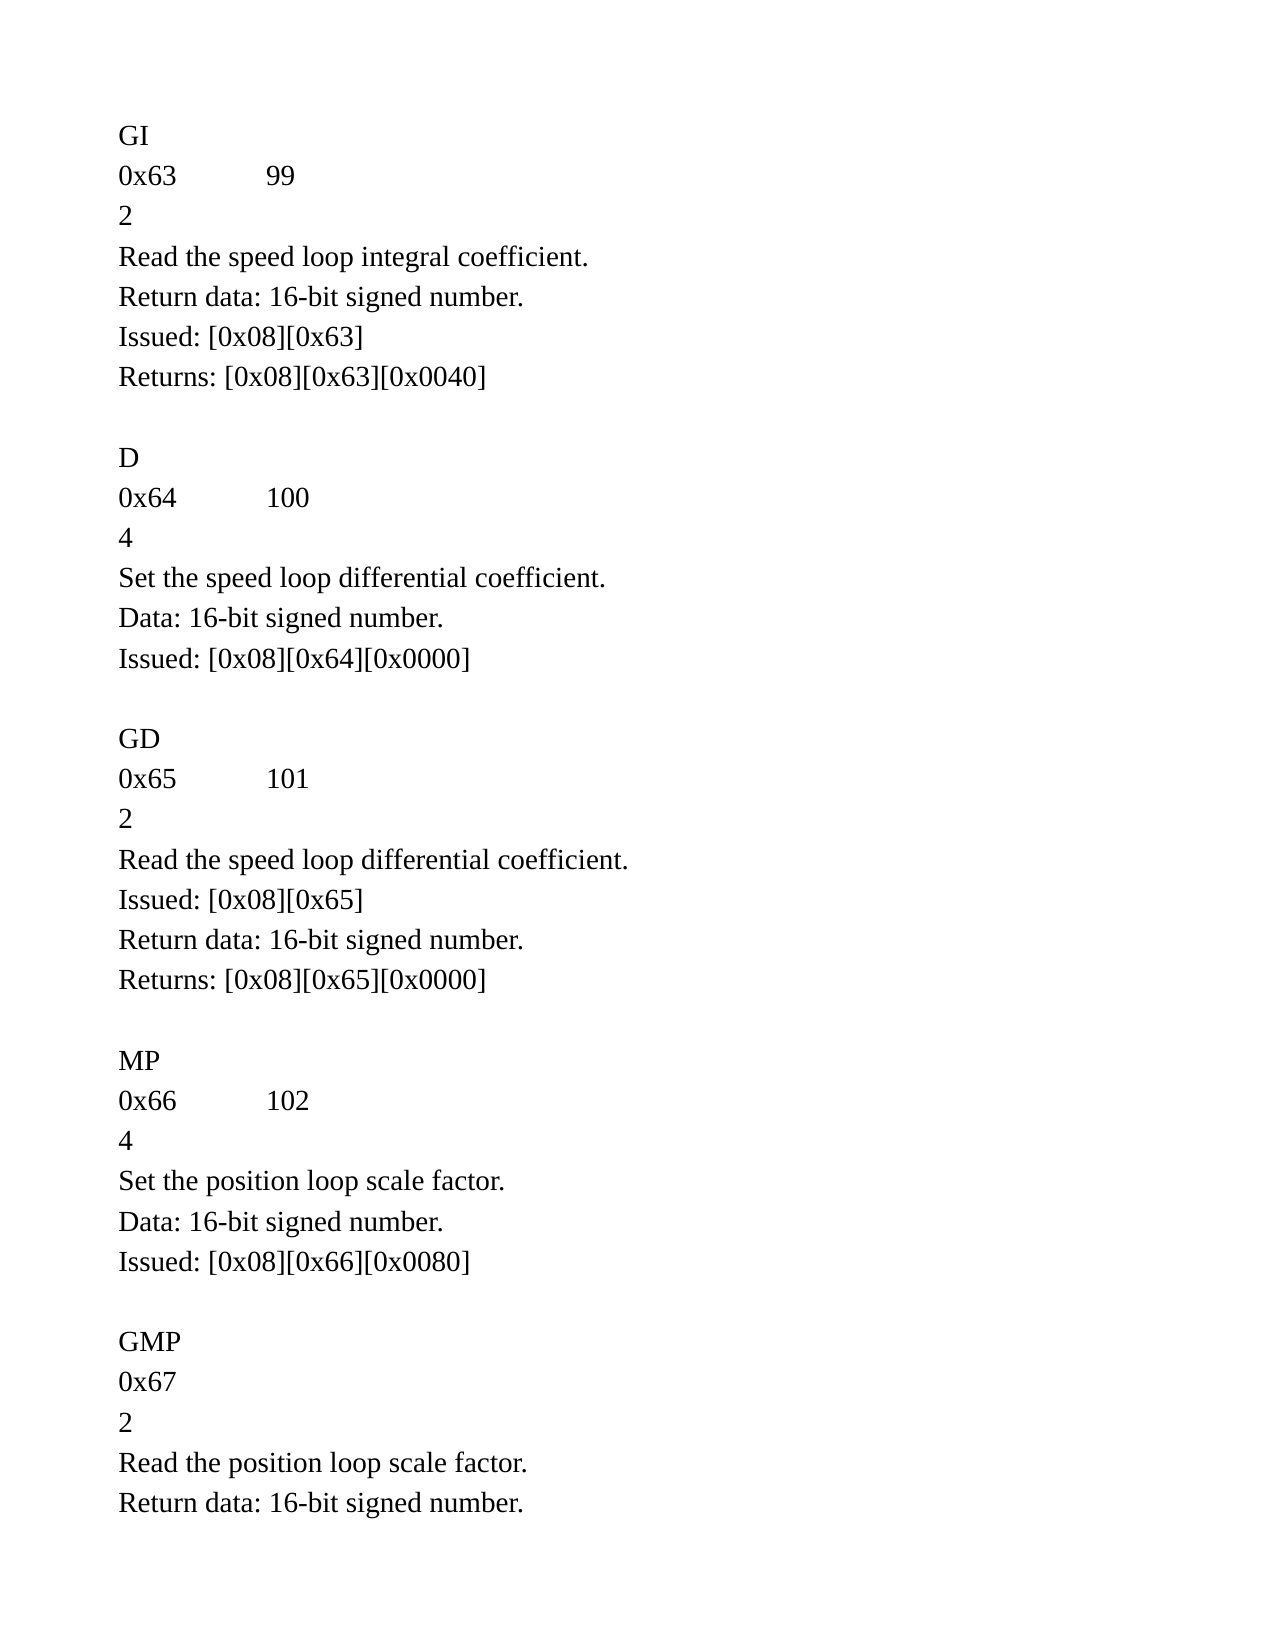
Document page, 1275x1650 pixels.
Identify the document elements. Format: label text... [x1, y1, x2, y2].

text 2 [118, 198, 1157, 232]
text GI [118, 118, 1157, 152]
text Data: 16-bit signed number. [118, 1204, 1157, 1237]
text 0x66 102 [118, 1083, 1157, 1117]
text Issued: [0x08][0x66][0x0080] [118, 1244, 1157, 1277]
text Read the speed loop integral coefficient. [118, 239, 1157, 272]
text MP [118, 1043, 1157, 1076]
text 0x67 [118, 1364, 1157, 1398]
text Data: 16-bit signed number. [118, 601, 1157, 634]
text GMP [118, 1324, 1157, 1358]
text 2 [118, 1405, 1157, 1438]
text Returns: [0x08][0x65][0x0000] [118, 962, 1157, 996]
text Returns: [0x08][0x63][0x0040] [118, 359, 1157, 393]
text Set the speed loop differential coefficient. [118, 560, 1157, 594]
text 0x64 100 [118, 480, 1157, 513]
text Return data: 16-bit signed number. [118, 279, 1157, 312]
text Issued: [0x08][0x65] [118, 882, 1157, 916]
text 4 [118, 520, 1157, 554]
text Read the speed loop differential coefficient. [118, 842, 1157, 875]
text Issued: [0x08][0x64][0x0000] [118, 641, 1157, 674]
text Set the position loop scale factor. [118, 1163, 1157, 1197]
text 0x65 101 [118, 761, 1157, 795]
text 0x63 99 [118, 158, 1157, 192]
text 2 [118, 802, 1157, 835]
text Return data: 16-bit signed number. [118, 1485, 1157, 1519]
text Issued: [0x08][0x63] [118, 319, 1157, 353]
text D [118, 440, 1157, 473]
text 4 [118, 1123, 1157, 1157]
text GD [118, 721, 1157, 755]
text Read the position loop scale factor. [118, 1445, 1157, 1478]
text Return data: 16-bit signed number. [118, 922, 1157, 956]
